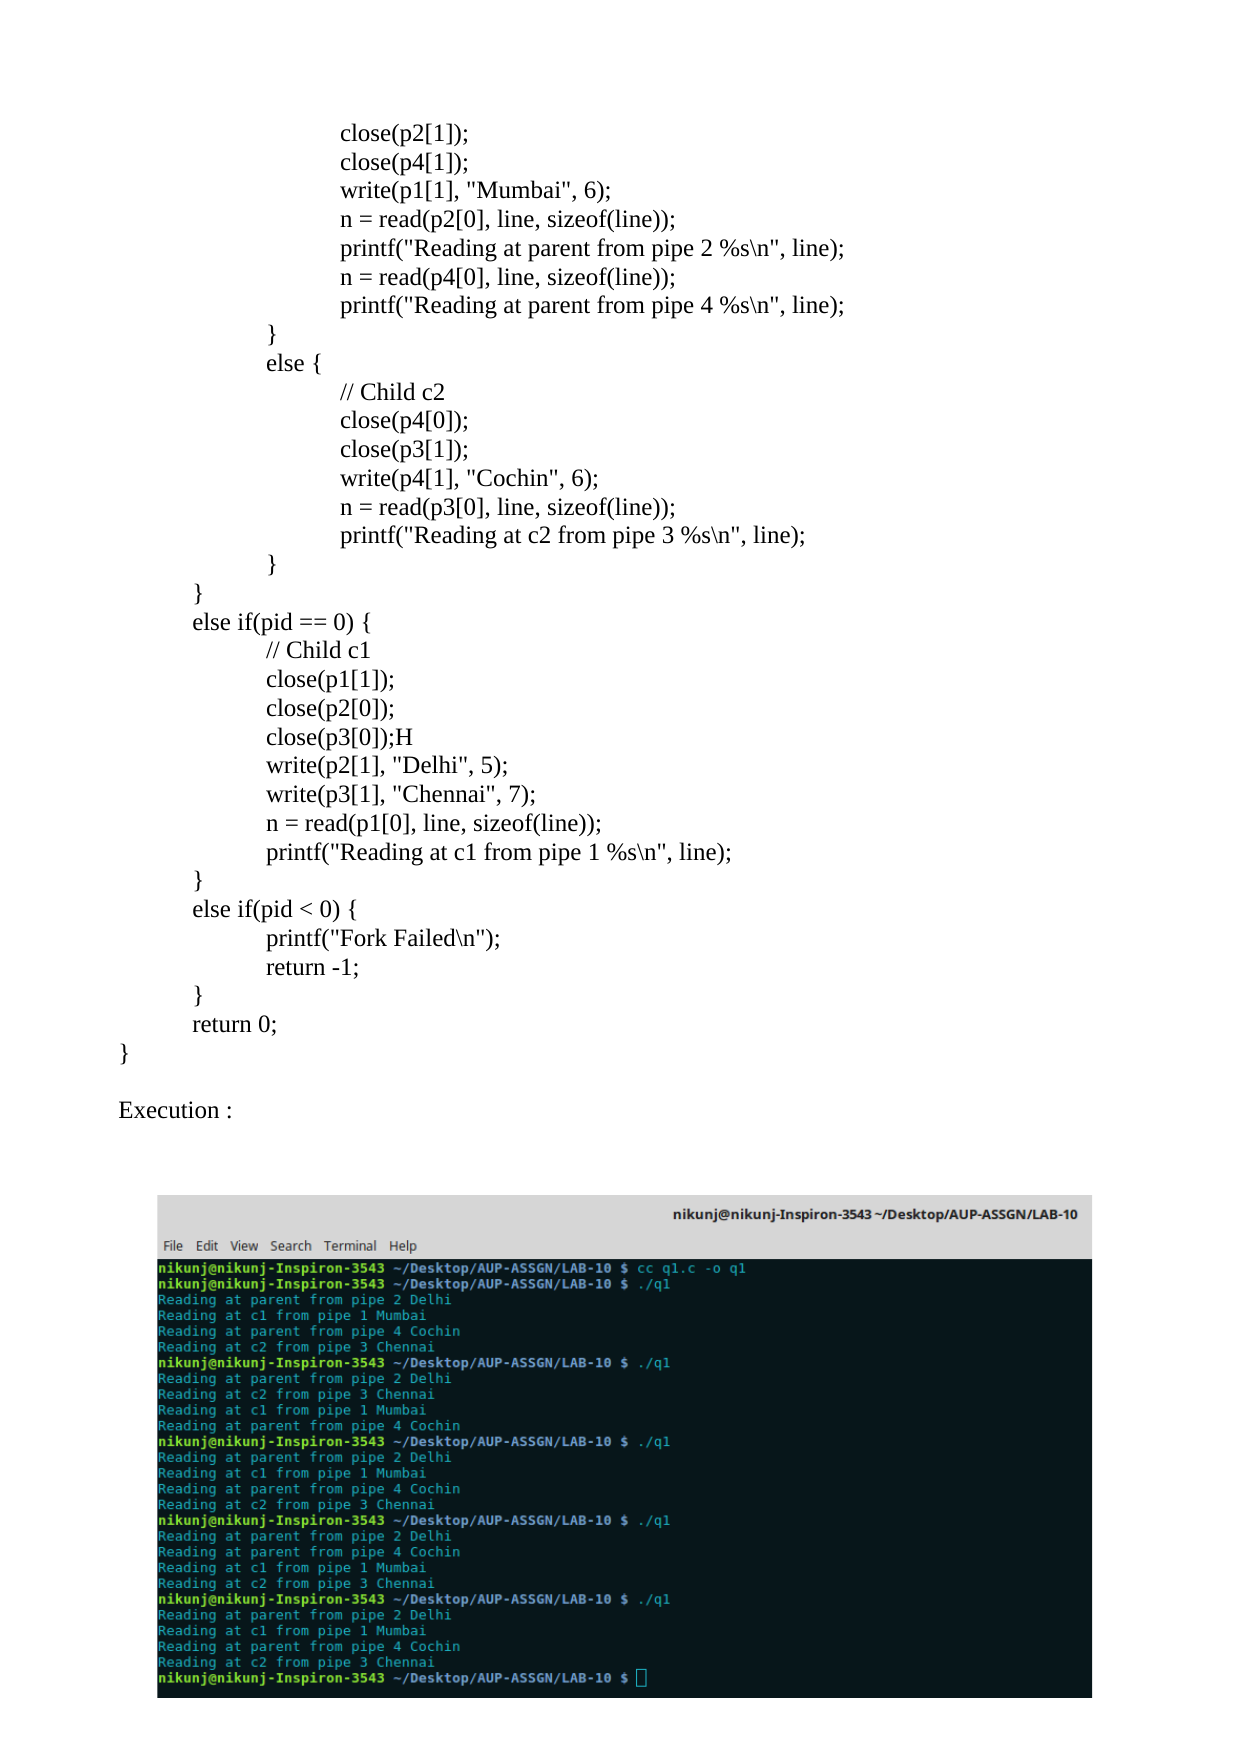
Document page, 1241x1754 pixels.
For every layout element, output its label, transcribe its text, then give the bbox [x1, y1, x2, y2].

text } [118, 866, 1122, 894]
text close(p3[0]);H [118, 722, 1122, 751]
text printf("Reading at parent from pipe 4 %s\n", line); [118, 291, 1122, 319]
text n = read(p1[0], line, sizeof(line)); [118, 808, 1122, 837]
text write(p1[1], "Mumbai", 6); [118, 176, 1122, 204]
text } [118, 578, 1122, 607]
text close(p1[1]); [118, 664, 1122, 693]
text write(p4[1], "Cochin", 6); [118, 463, 1122, 492]
text printf("Reading at c2 from pipe 3 %s\n", line); [118, 521, 1122, 549]
text else if(pid == 0) { [118, 607, 1122, 636]
text close(p4[0]); [118, 406, 1122, 434]
text close(p3[1]); [118, 434, 1122, 463]
text return -1; [118, 952, 1122, 981]
picture [157, 1195, 1093, 1698]
text n = read(p4[0], line, sizeof(line)); [118, 262, 1122, 291]
text } [118, 319, 1122, 348]
text return 0; [118, 1009, 1122, 1038]
text } [118, 549, 1122, 578]
text n = read(p2[0], line, sizeof(line)); [118, 204, 1122, 233]
text close(p4[1]); [118, 147, 1122, 176]
text } [118, 1038, 1122, 1067]
text printf("Fork Failed\n"); [118, 923, 1122, 952]
text } [118, 981, 1122, 1009]
text else if(pid < 0) { [118, 894, 1122, 923]
text close(p2[1]); [118, 118, 1122, 147]
text // Child c1 [118, 636, 1122, 664]
text write(p3[1], "Chennai", 7); [118, 779, 1122, 808]
text printf("Reading at parent from pipe 2 %s\n", line); [118, 233, 1122, 262]
text close(p2[0]); [118, 693, 1122, 722]
text else { [118, 348, 1122, 377]
text // Child c2 [118, 377, 1122, 406]
text n = read(p3[0], line, sizeof(line)); [118, 492, 1122, 521]
text write(p2[1], "Delhi", 5); [118, 751, 1122, 779]
text printf("Reading at c1 from pipe 1 %s\n", line); [118, 837, 1122, 866]
text Execution : [118, 1096, 1122, 1124]
